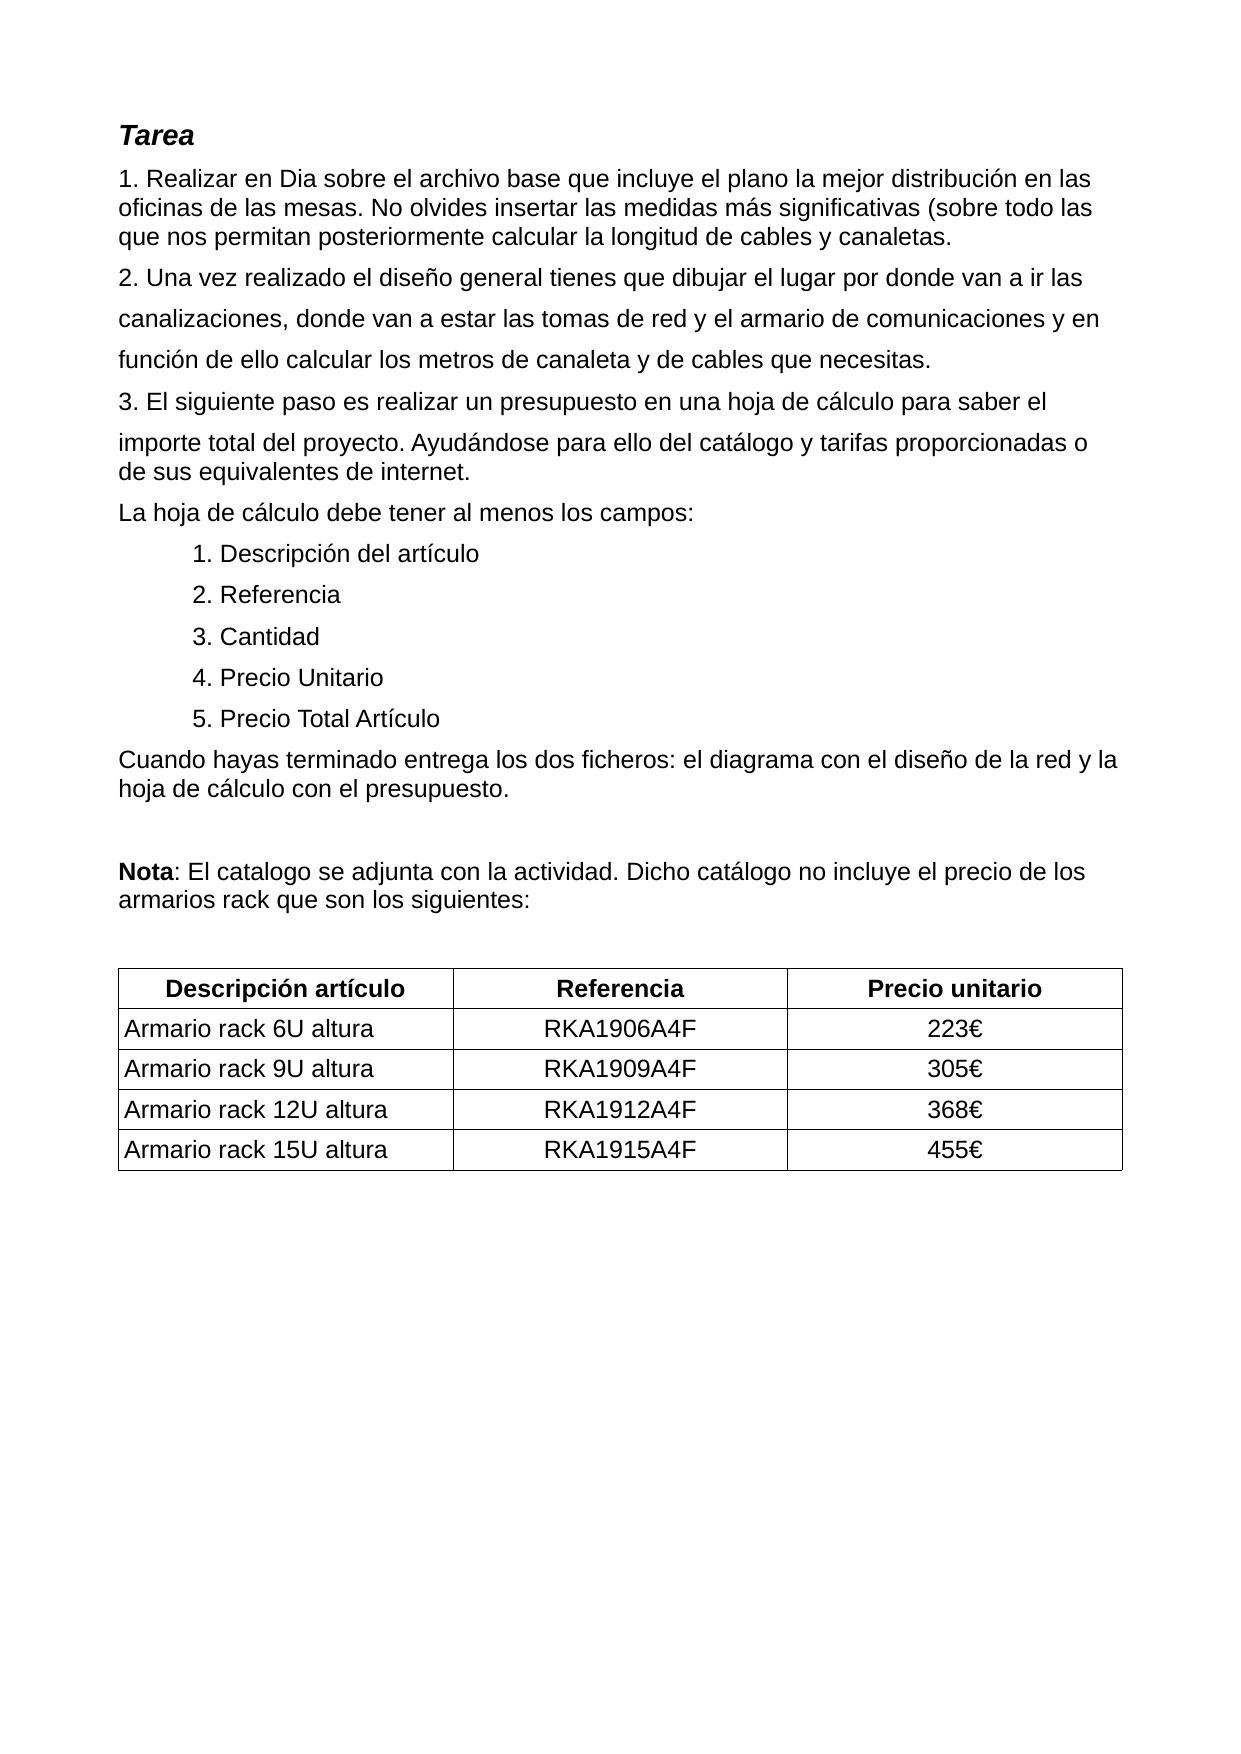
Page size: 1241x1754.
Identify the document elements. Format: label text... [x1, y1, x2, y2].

table_cell 223€ [788, 1009, 1122, 1048]
text 4. Precio Unitario [192, 663, 1122, 692]
text canalizaciones, donde van a estar las tomas de red y el armario de comunicaciones y en [118, 304, 1122, 333]
text 3. El siguiente paso es realizar un presupuesto en una hoja de cálculo para saber el [118, 387, 1122, 415]
text 2. Referencia [192, 580, 1122, 609]
table_cell Armario rack 12U altura [119, 1090, 453, 1129]
text Cuando hayas terminado entrega los dos ficheros: el diagrama con el diseño de la red y la hoja de cálculo con el presupuesto. [118, 745, 1122, 803]
text importe total del proyecto. Ayudándose para ello del catálogo y tarifas proporcionadas o de sus equivalentes de internet. [118, 428, 1122, 485]
text 1. Realizar en Dia sobre el archivo base que incluye el plano la mejor distribución en las oficinas de las mesas. No olvides insertar las medidas más significativas (sobre todo las que nos permitan posteriormente calcular la longitud de cables y canaletas. [118, 164, 1122, 250]
text La hoja de cálculo debe tener al menos los campos: [118, 498, 1122, 527]
text 5. Precio Total Artículo [192, 704, 1122, 733]
table_header Descripción artículo [119, 969, 453, 1008]
table_cell RKA1909A4F [454, 1050, 787, 1089]
text 2. Una vez realizado el diseño general tienes que dibujar el lugar por donde van a ir las [118, 263, 1122, 292]
table_cell Armario rack 9U altura [119, 1050, 453, 1089]
text 3. Cantidad [192, 622, 1122, 650]
table_cell Armario rack 6U altura [119, 1009, 453, 1048]
table_cell 305€ [788, 1050, 1122, 1089]
subtitle Tarea [118, 118, 1122, 152]
text 1. Descripción del artículo [192, 539, 1122, 568]
table_cell 368€ [788, 1090, 1122, 1129]
table_cell 455€ [788, 1130, 1122, 1169]
table_cell RKA1915A4F [454, 1130, 787, 1169]
text función de ello calcular los metros de canaleta y de cables que necesitas. [118, 345, 1122, 374]
text Nota: El catalogo se adjunta con la actividad. Dicho catálogo no incluye el precio de los armarios rack que son los siguientes: [118, 857, 1122, 914]
table_cell Armario rack 15U altura [119, 1130, 453, 1169]
table_cell RKA1912A4F [454, 1090, 787, 1129]
table_cell RKA1906A4F [454, 1009, 787, 1048]
table_header Precio unitario [788, 969, 1122, 1008]
table_header Referencia [454, 969, 787, 1008]
